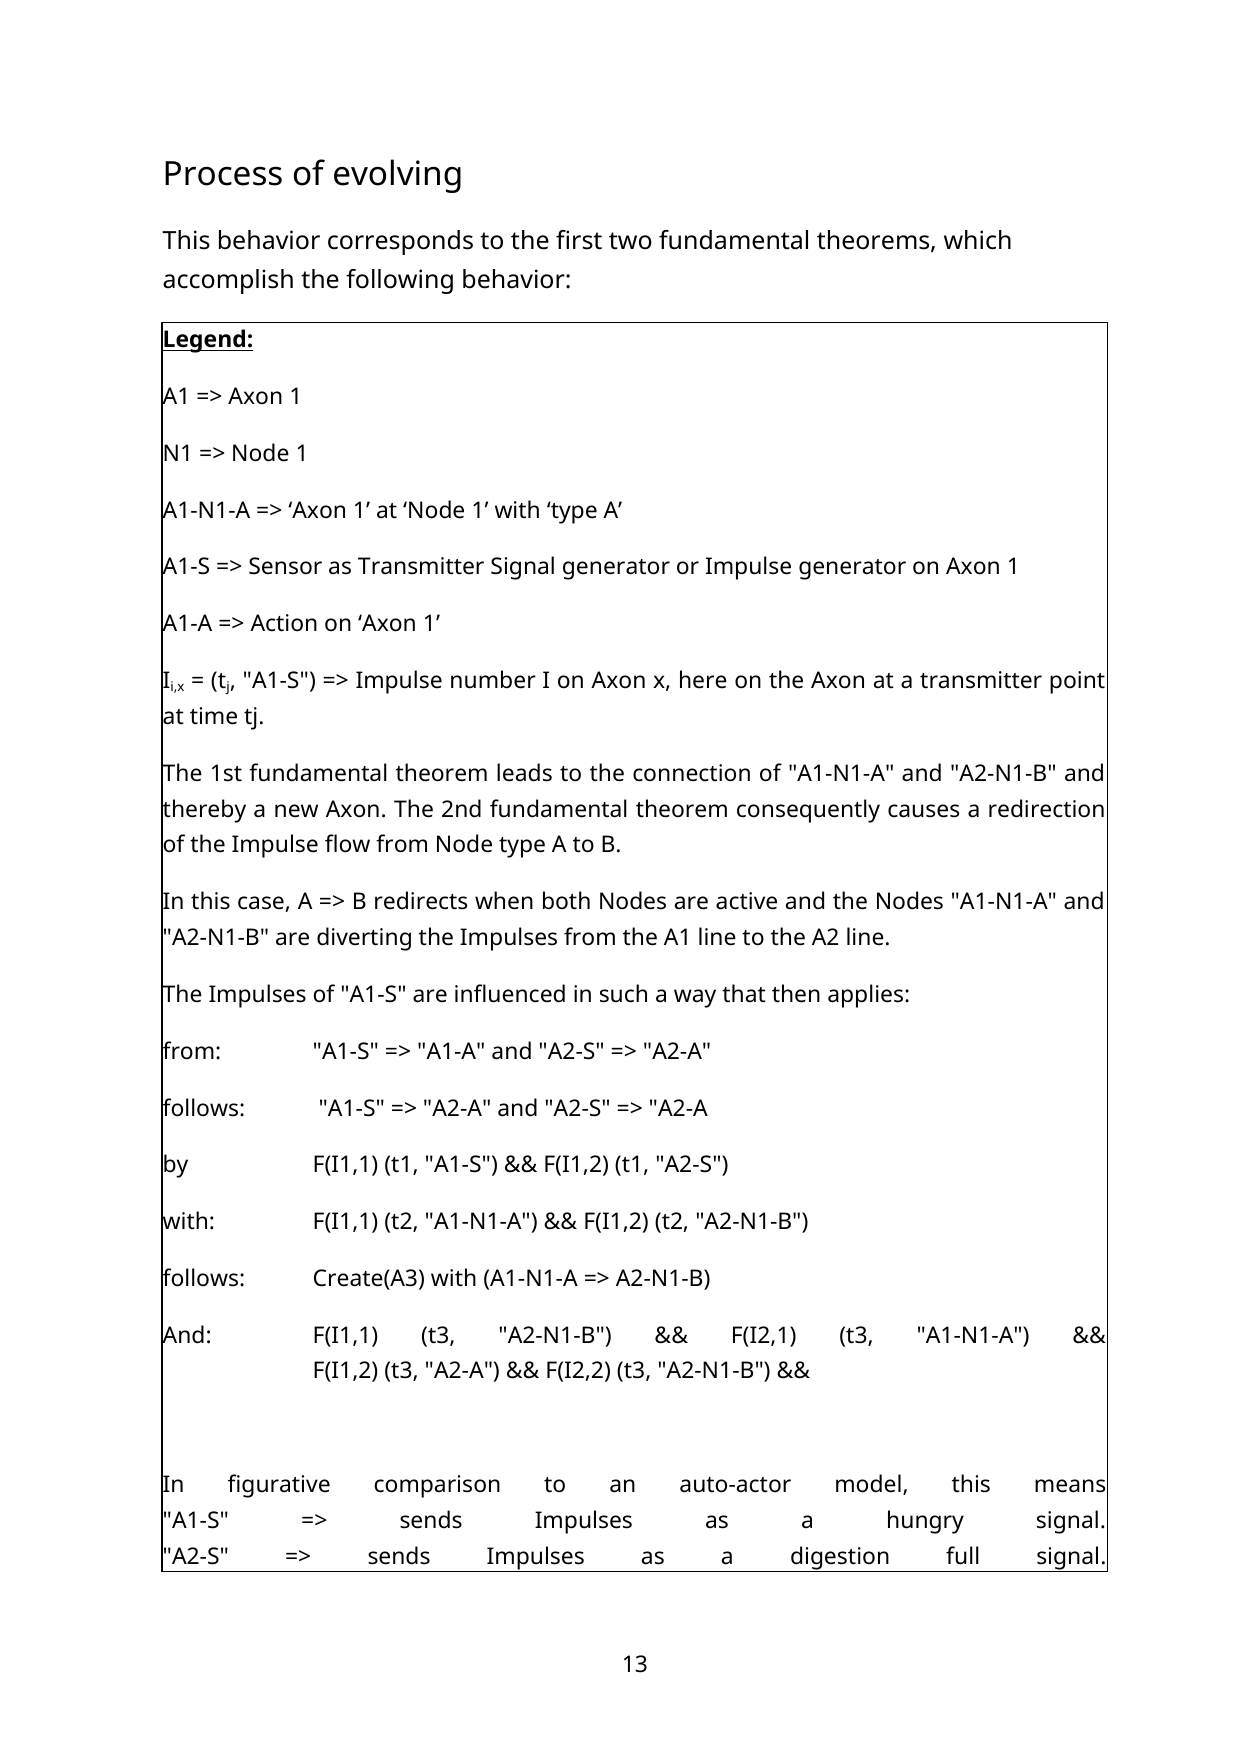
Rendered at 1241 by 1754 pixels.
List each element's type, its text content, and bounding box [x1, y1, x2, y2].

text Ii,x = (tj, "A1-S") => Impulse number I on Axon x, here on the Axon at a transmitter point at time tj. [163, 663, 1107, 731]
text A1-N1-A => ‘Axon 1’ at ‘Node 1’ with ‘type A’ [163, 492, 1107, 525]
subtitle Process of evolving [162, 150, 1090, 195]
text In this case, A => B redirects when both Nodes are active and the Nodes "A1-N1-A" and "A2-N1-B" are diverting the Impulses from the A1 line to the A2 line. [163, 884, 1107, 952]
text This behavior corresponds to the first two fundamental theorems, which accomplish the following behavior: [162, 223, 1107, 296]
text N1 => Node 1 [163, 436, 1107, 468]
text by F(I1,1) (t1, "A1-S") && F(I1,2) (t1, "A2-S") [163, 1147, 1107, 1179]
text from: "A1-S" => "A1-A" and "A2-S" => "A2-A" [163, 1034, 1107, 1066]
text Legend: [163, 323, 1107, 354]
text In figurative comparison to an auto-actor model, this means "A1-S" => sends Impulses as a hungry signal. "A2-S" => sends Impulses as a digestion full signal. [163, 1467, 1107, 1571]
text follows: "A1-S" => "A2-A" and "A2-S" => "A2-A [163, 1090, 1107, 1123]
text follows: Create(A3) with (A1-N1-A => A2-N1-B) [163, 1261, 1107, 1293]
text with: F(I1,1) (t2, "A1-N1-A") && F(I1,2) (t2, "A2-N1-B") [163, 1204, 1107, 1236]
text The 1st fundamental theorem leads to the connection of "A1-N1-A" and "A2-N1-B" and thereby a new Axon. The 2nd fundamental theorem consequently causes a redirection of the Impulse flow from Node type A to B. [163, 756, 1107, 860]
text The Impulses of "A1-S" are influenced in such a way that then applies: [163, 977, 1107, 1009]
text A1 => Axon 1 [163, 379, 1107, 411]
text A1-A => Action on ‘Axon 1’ [163, 606, 1107, 638]
text And: F(I1,1) (t3, "A2-N1-B") && F(I2,1) (t3, "A1-N1-A") && F(I1,2) (t3, "A2-A") && F(I2,2) (t3, "A2-N1-B") && [163, 1317, 1107, 1386]
text A1-S => Sensor as Transmitter Signal generator or Impulse generator on Axon 1 [163, 549, 1107, 582]
